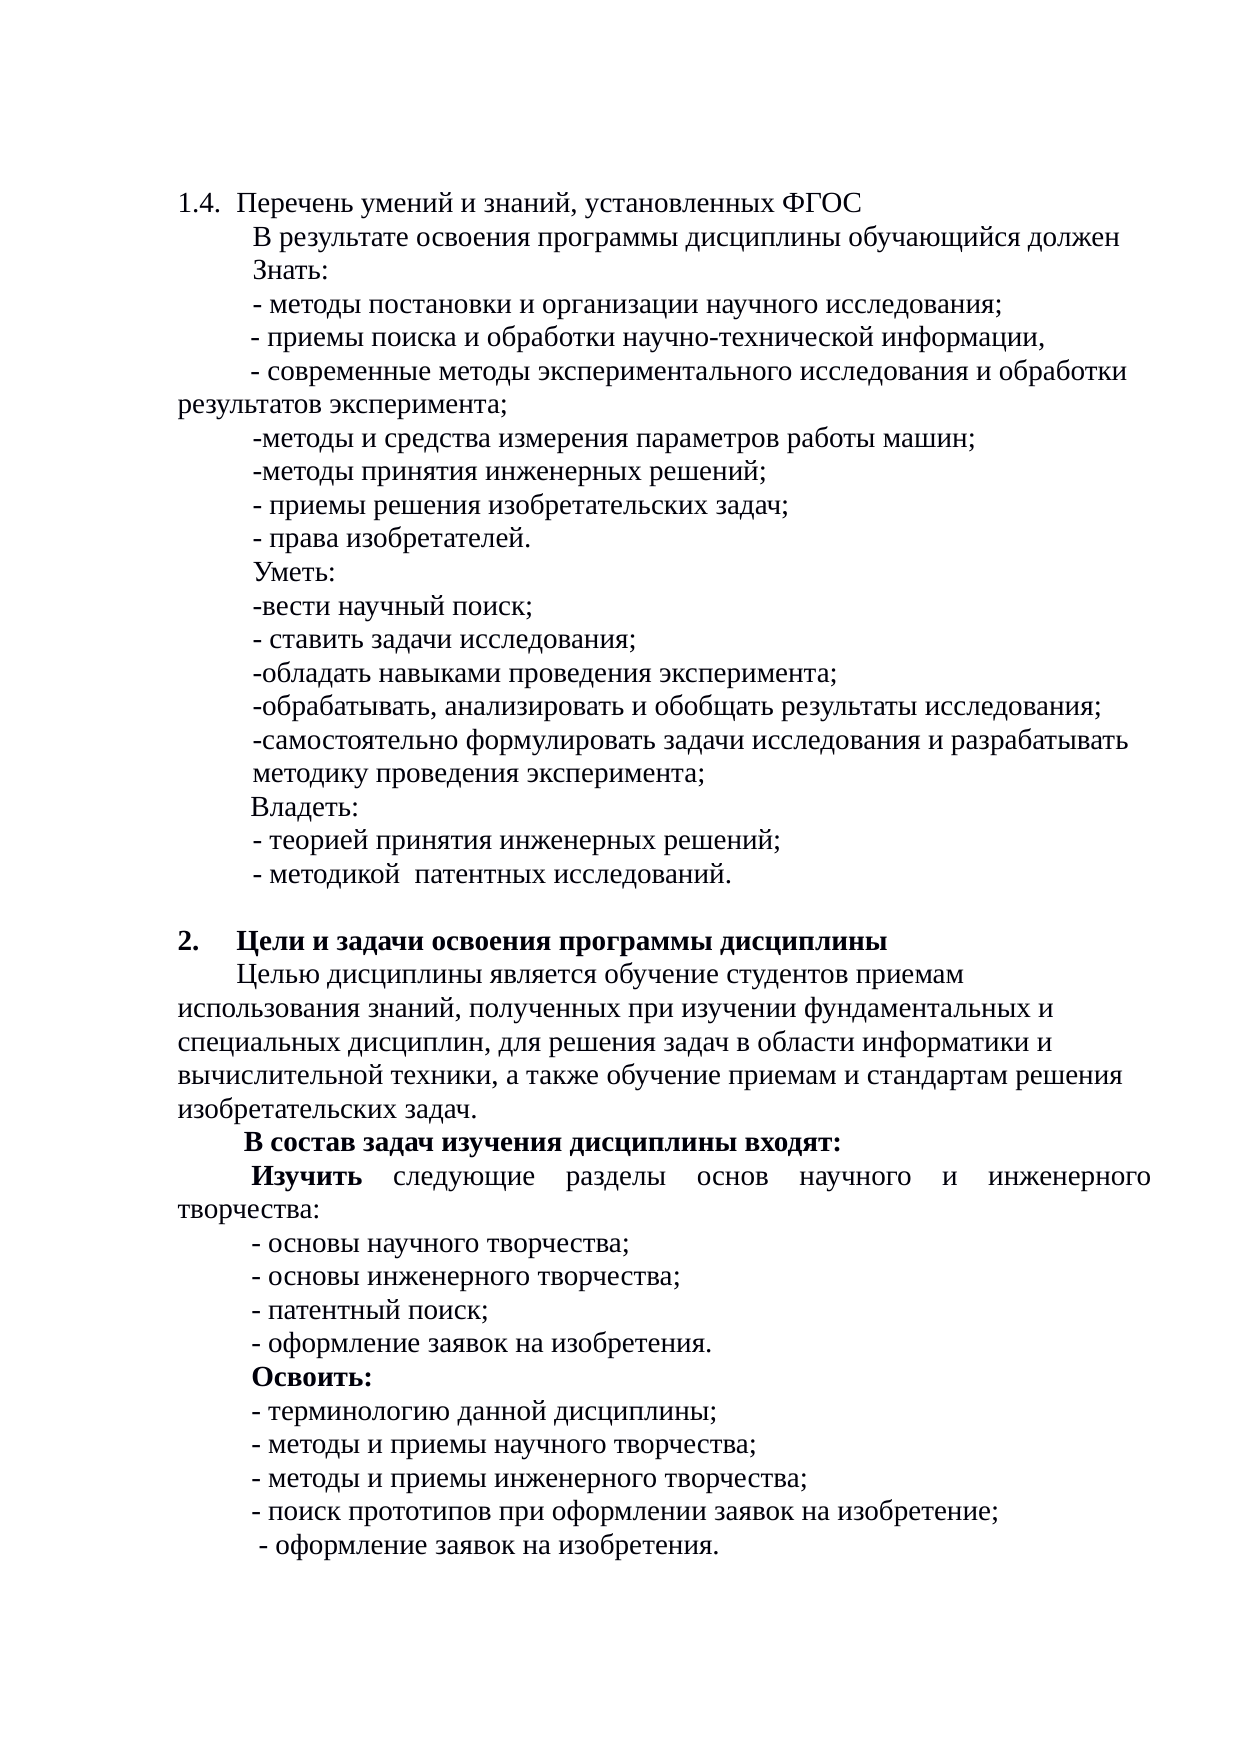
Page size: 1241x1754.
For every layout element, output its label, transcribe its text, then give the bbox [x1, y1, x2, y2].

text - методикой патентных исследований. [252, 856, 1152, 889]
text Владеть: [177, 789, 1152, 822]
text - поиск прототипов при оформлении заявок на изобретение; [177, 1493, 1152, 1527]
text - терминологию данной дисциплины; [177, 1393, 1152, 1426]
text - методы и приемы инженерного творчества; [177, 1460, 1152, 1493]
text -обрабатывать, анализировать и обобщать результаты исследования; [252, 688, 1152, 722]
text - права изобретателей. [252, 521, 1152, 554]
text -обладать навыками проведения эксперимента; [252, 655, 1152, 688]
text - современные методы экспериментального исследования и обработки результатов эксперимента; [177, 353, 1152, 420]
text - основы научного творчества; [177, 1225, 1152, 1258]
text - теорией принятия инженерных решений; [252, 822, 1152, 856]
text Знать: [252, 252, 1152, 286]
text - приемы решения изобретательских задач; [252, 487, 1152, 521]
list Цели и задачи освоения программы дисциплины [177, 923, 1152, 957]
text В результате освоения программы дисциплины обучающийся должен [252, 219, 1152, 252]
text - методы и приемы научного творчества; [177, 1426, 1152, 1460]
text Освоить: [177, 1359, 1152, 1393]
text -методы и средства измерения параметров работы машин; [252, 420, 1152, 453]
text - оформление заявок на изобретения. [177, 1326, 1152, 1359]
text Целью дисциплины является обучение студентов приемам использования знаний, полученных при изучении фундаментальных и специальных дисциплин, для решения задач в области информатики и вычислительной техники, а также обучение приемам и стандартам решения изобретательских задач. [177, 957, 1152, 1124]
text - патентный поиск; [177, 1292, 1152, 1326]
text - оформление заявок на изобретения. [177, 1527, 1152, 1560]
text -методы принятия инженерных решений; [252, 453, 1152, 487]
text Изучить следующие разделы основ научного и инженерного творчества: [177, 1158, 1152, 1225]
text - основы инженерного творчества; [177, 1258, 1152, 1292]
text - методы постановки и организации научного исследования; [252, 286, 1152, 319]
list Перечень умений и знаний, установленных ФГОС [177, 185, 1152, 219]
text -самостоятельно формулировать задачи исследования и разрабатывать методику проведения эксперимента; [252, 722, 1152, 789]
text Уметь: [252, 554, 1152, 588]
text В состав задач изучения дисциплины входят: [177, 1124, 1152, 1158]
text -вести научный поиск; [252, 588, 1152, 621]
text - приемы поиска и обработки научно-технической информации, [177, 319, 1152, 353]
text - ставить задачи исследования; [252, 621, 1152, 655]
